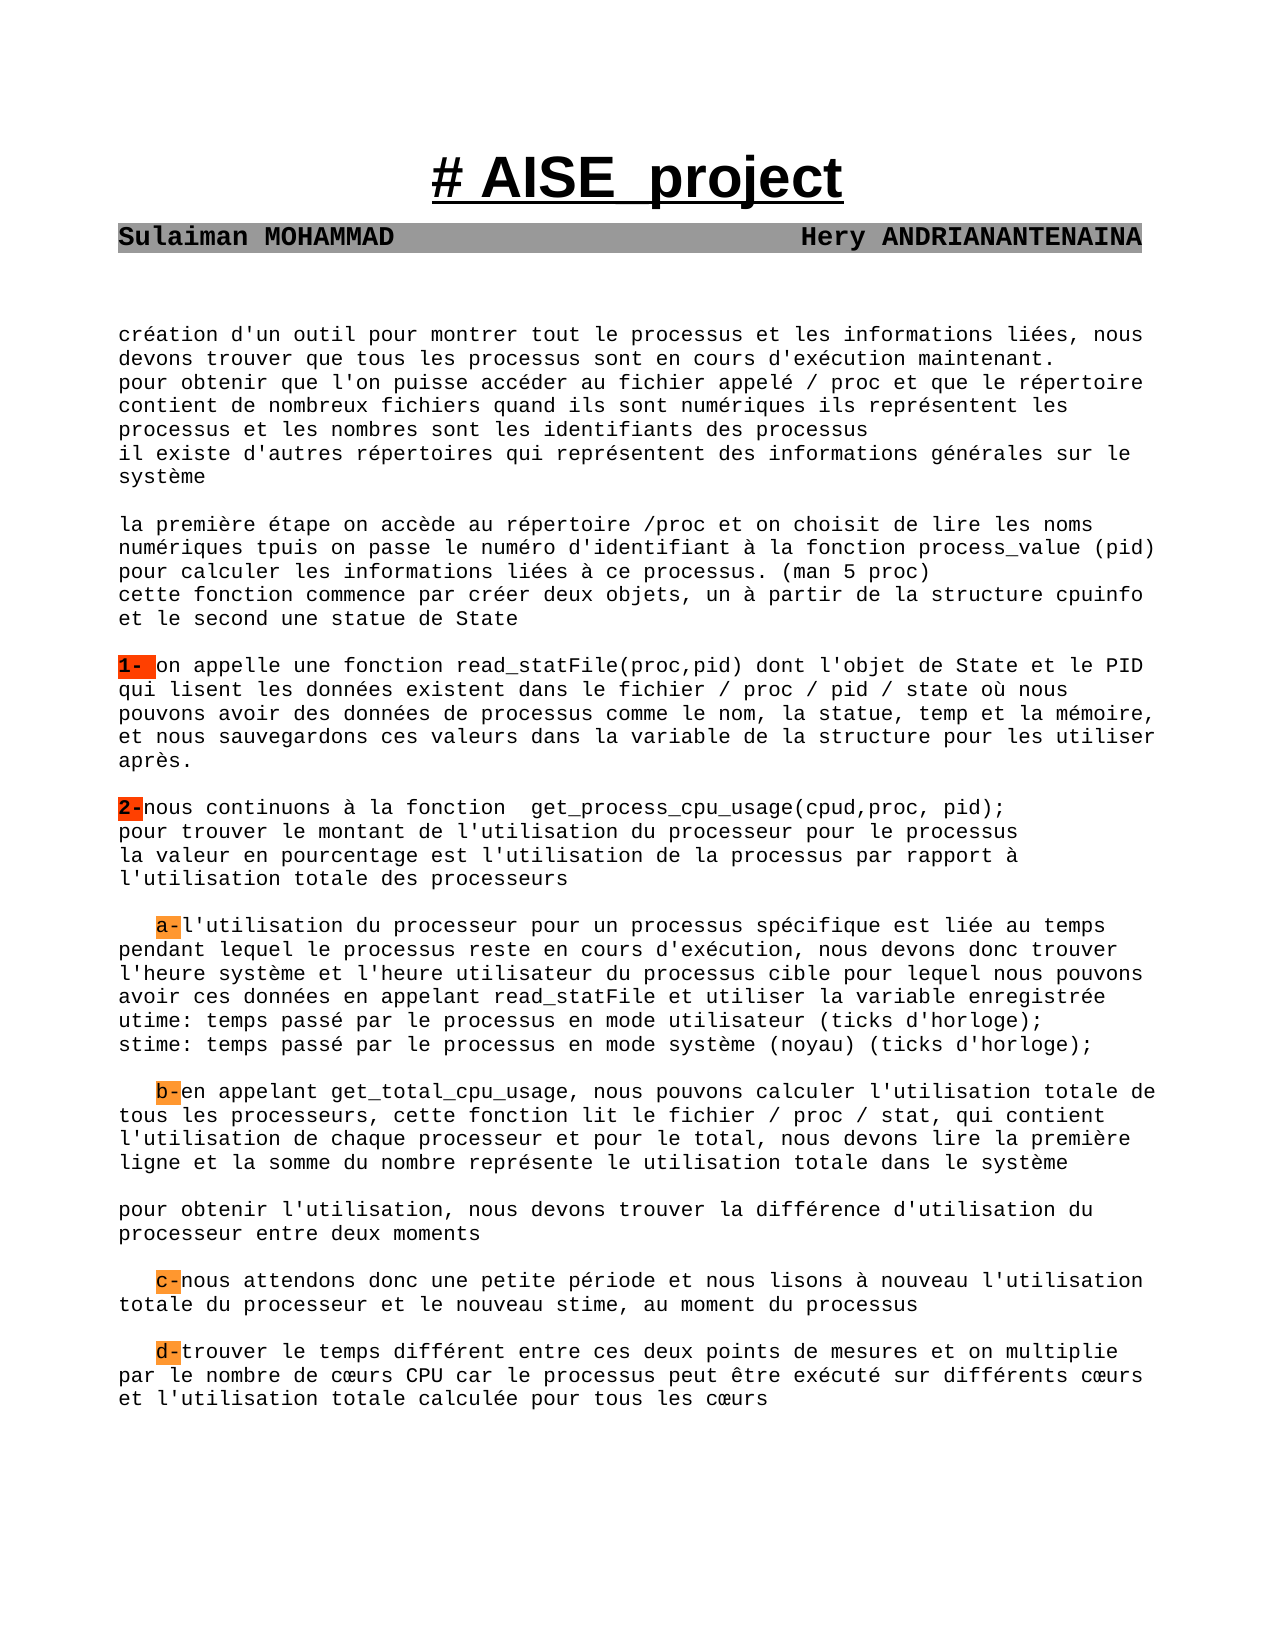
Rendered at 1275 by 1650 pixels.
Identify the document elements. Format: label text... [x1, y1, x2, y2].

text il existe d'autres répertoires qui représentent des informations générales sur le système [118, 443, 1157, 490]
text qui lisent les données existent dans le fichier / proc / pid / state où nous pouvons avoir des données de processus comme le nom, la statue, temp et la mémoire, et nous sauvegardons ces valeurs dans la variable de la structure pour les utiliser après. [118, 679, 1157, 774]
text 1- on appelle une fonction read_statFile(proc,pid) dont l'objet de State et le PID [118, 655, 1157, 679]
text pour trouver le montant de l'utilisation du processeur pour le processus [118, 821, 1157, 844]
text 2-nous continuons à la fonction get_process_cpu_usage(cpud,proc, pid); [118, 797, 1157, 821]
text b-en appelant get_total_cpu_usage, nous pouvons calculer l'utilisation totale de tous les processeurs, cette fonction lit le fichier / proc / stat, qui contient l'utilisation de chaque processeur et pour le total, nous devons lire la première ligne et la somme du nombre représente le utilisation totale dans le système [118, 1081, 1157, 1176]
text pour obtenir que l'on puisse accéder au fichier appelé / proc et que le répertoire contient de nombreux fichiers quand ils sont numériques ils représentent les processus et les nombres sont les identifiants des processus [118, 372, 1157, 443]
text pour obtenir l'utilisation, nous devons trouver la différence d'utilisation du processeur entre deux moments [118, 1199, 1157, 1247]
text c-nous attendons donc une petite période et nous lisons à nouveau l'utilisation totale du processeur et le nouveau stime, au moment du processus [118, 1270, 1157, 1317]
text Sulaiman MOHAMMAD Hery ANDRIANANTENAINA [118, 223, 1157, 253]
text a-l'utilisation du processeur pour un processus spécifique est liée au temps pendant lequel le processus reste en cours d'exécution, nous devons donc trouver l'heure système et l'heure utilisateur du processus cible pour lequel nous pouvons avoir ces données en appelant read_statFile et utiliser la variable enregistrée [118, 916, 1157, 1010]
text stime: temps passé par le processus en mode système (noyau) (ticks d'horloge); [118, 1034, 1157, 1057]
text la première étape on accède au répertoire /proc et on choisit de lire les noms numériques tpuis on passe le numéro d'identifiant à la fonction process_value (pid) pour calculer les informations liées à ce processus. (man 5 proc) [118, 513, 1157, 584]
text la valeur en pourcentage est l'utilisation de la processus par rapport à l'utilisation totale des processeurs [118, 844, 1157, 892]
text cette fonction commence par créer deux objets, un à partir de la structure cpuinfo et le second une statue de State [118, 584, 1157, 632]
text d-trouver le temps différent entre ces deux points de mesures et on multiplie par le nombre de cœurs CPU car le processus peut être exécuté sur différents cœurs et l'utilisation totale calculée pour tous les cœurs [118, 1341, 1157, 1412]
title # AISE_project [118, 143, 1157, 210]
text création d'un outil pour montrer tout le processus et les informations liées, nous devons trouver que tous les processus sont en cours d'exécution maintenant. [118, 324, 1157, 372]
text utime: temps passé par le processus en mode utilisateur (ticks d'horloge); [118, 1010, 1157, 1034]
